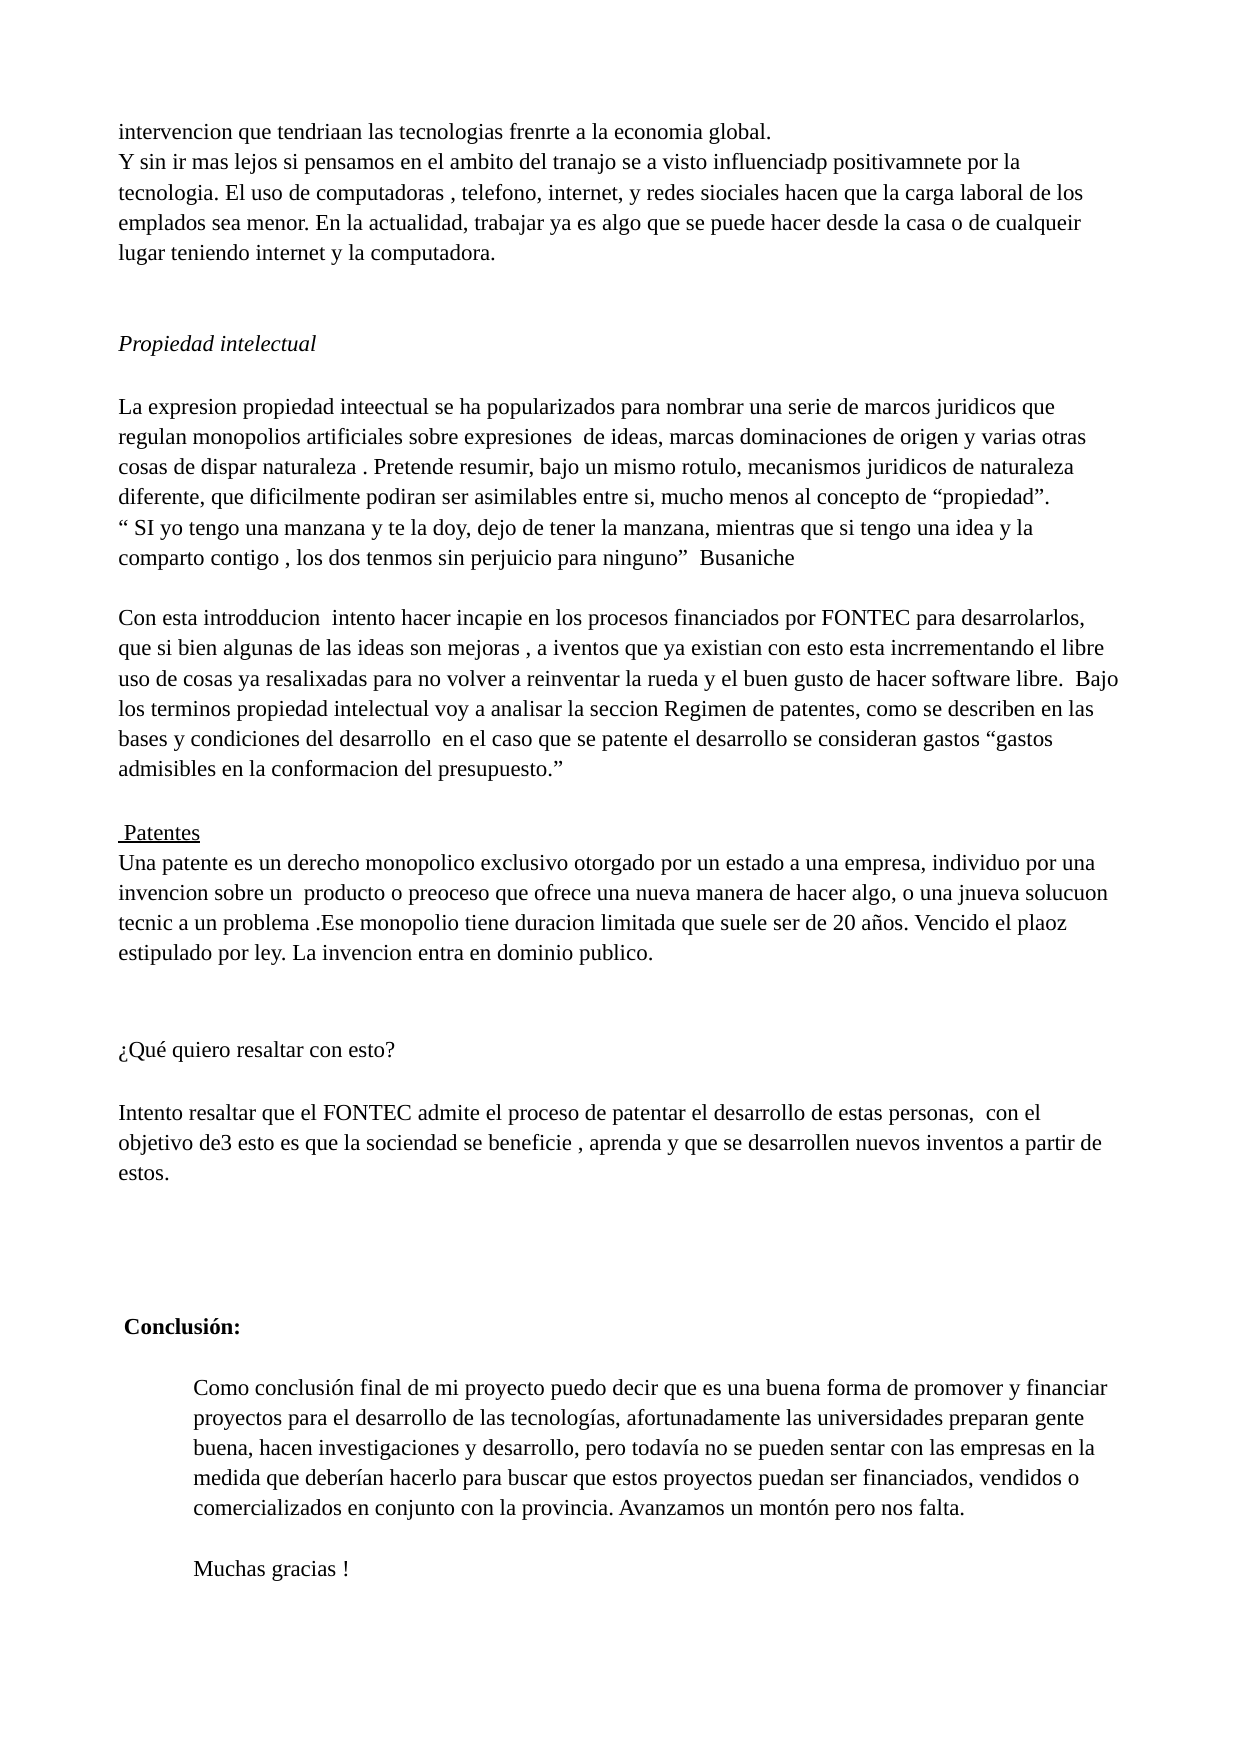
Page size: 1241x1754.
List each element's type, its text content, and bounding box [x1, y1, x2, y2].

text Como conclusión final de mi proyecto puedo decir que es una buena forma de promover y financiar proyectos para el desarrollo de las tecnologías, afortunadamente las universidades preparan gente buena, hacen investigaciones y desarrollo, pero todavía no se pueden sentar con las empresas en la medida que deberían hacerlo para buscar que estos proyectos puedan ser financiados, vendidos o comercializados en conjunto con la provincia. Avanzamos un montón pero nos falta. [193, 1373, 1122, 1521]
text La expresion propiedad inteectual se ha popularizados para nombrar una serie de marcos juridicos que regulan monopolios artificiales sobre expresiones de ideas, marcas dominaciones de origen y varias otras cosas de dispar naturaleza . Pretende resumir, bajo un mismo rotulo, mecanismos juridicos de naturaleza diferente, que dificilmente podiran ser asimilables entre si, mucho menos al concepto de “propiedad”. [118, 393, 1122, 510]
text Muchas gracias ! [193, 1555, 1122, 1581]
text intervencion que tendriaan las tecnologias frenrte a la economia global. [118, 118, 1122, 144]
text Y sin ir mas lejos si pensamos en el ambito del tranajo se a visto influenciadp positivamnete por la tecnologia. El uso de computadoras , telefono, internet, y redes siociales hacen que la carga laboral de los emplados sea menor. En la actualidad, trabajar ya es algo que se puede hacer desde la casa o de cualqueir lugar teniendo internet y la computadora. [118, 148, 1122, 265]
text Propiedad intelectual [118, 329, 1122, 356]
text ¿Qué quiero resaltar con esto? [118, 1036, 1122, 1062]
text Conclusión: [118, 1313, 1122, 1339]
text Patentes [118, 818, 1122, 845]
text Con esta introdducion intento hacer incapie en los procesos financiados por FONTEC para desarrolarlos, que si bien algunas de las ideas son mejoras , a iventos que ya existian con esto esta incrrementando el libre uso de cosas ya resalixadas para no volver a reinventar la rueda y el buen gusto de hacer software libre. Bajo los terminos propiedad intelectual voy a analisar la seccion Regimen de patentes, como se describen en las bases y condiciones del desarrollo en el caso que se patente el desarrollo se consideran gastos “gastos admisibles en la conformacion del presupuesto.” [118, 604, 1122, 782]
text Una patente es un derecho monopolico exclusivo otorgado por un estado a una empresa, individuo por una invencion sobre un producto o preoceso que ofrece una nueva manera de hacer algo, o una jnueva solucuon tecnic a un problema .Ese monopolio tiene duracion limitada que suele ser de 20 años. Vencido el plaoz estipulado por ley. La invencion entra en dominio publico. [118, 849, 1122, 966]
text “ SI yo tengo una manzana y te la doy, dejo de tener la manzana, mientras que si tengo una idea y la comparto contigo , los dos tenmos sin perjuicio para ninguno” Busaniche [118, 514, 1122, 570]
text Intento resaltar que el FONTEC admite el proceso de patentar el desarrollo de estas personas, con el objetivo de3 esto es que la sociendad se beneficie , aprenda y que se desarrollen nuevos inventos a partir de estos. [118, 1099, 1122, 1186]
